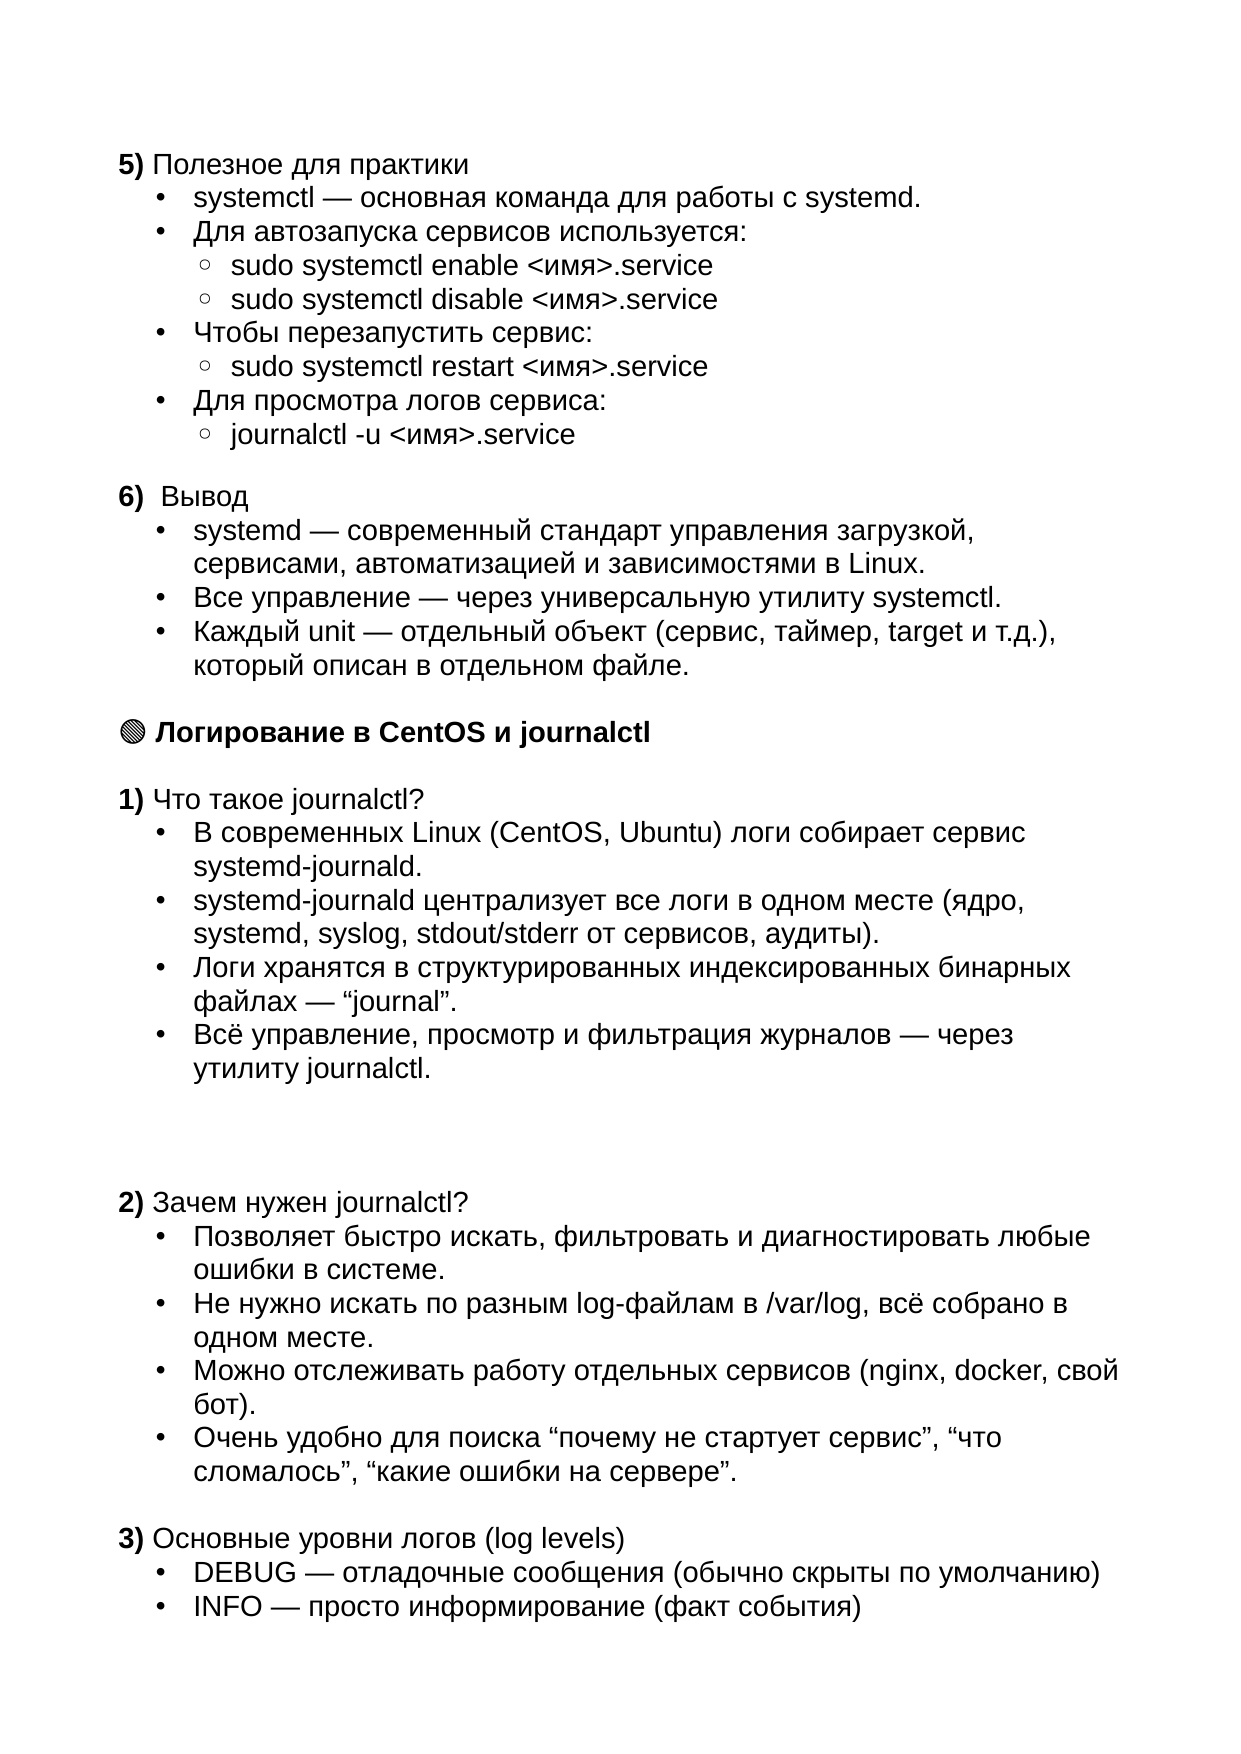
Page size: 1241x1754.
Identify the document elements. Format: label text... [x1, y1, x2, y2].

list Позволяет быстро искать, фильтровать и диагностировать любые ошибки в системе. [156, 1218, 1122, 1286]
list Не нужно искать по разным log-файлам в /var/log, всё собрано в одном месте. [156, 1286, 1122, 1353]
list Логи хранятся в структурированных индексированных бинарных файлах — “journal”. [156, 950, 1122, 1017]
list Чтобы перезапустить сервис: [156, 315, 1122, 349]
list Каждый unit — отдельный объект (сервис, таймер, target и т.д.), который описан в отдельном файле. [156, 614, 1122, 681]
list systemd-journald централизует все логи в одном месте (ядро, systemd, syslog, stdout/stderr от сервисов, аудиты). [156, 882, 1122, 950]
text 🟢 Логирование в CentOS и journalctl [118, 714, 1122, 748]
list DEBUG — отладочные сообщения (обычно скрыты по умолчанию) [156, 1555, 1122, 1588]
text 6) Вывод [118, 479, 1122, 513]
list sudo systemctl restart <имя>.service [193, 349, 1122, 383]
list Для просмотра логов сервиса: [156, 383, 1122, 417]
list В современных Linux (CentOS, Ubuntu) логи собирает сервис systemd-journald. [156, 815, 1122, 882]
text 5) Полезное для практики [118, 147, 1122, 180]
list sudo systemctl enable <имя>.service [193, 248, 1122, 282]
list Для автозапуска сервисов используется: [156, 214, 1122, 248]
list journalctl -u <имя>.service [193, 417, 1122, 450]
list Все управление — через универсальную утилиту systemctl. [156, 580, 1122, 614]
list systemctl — основная команда для работы с systemd. [156, 180, 1122, 214]
text 1) Что такое journalctl? [118, 782, 1122, 815]
list Можно отслеживать работу отдельных сервисов (nginx, docker, свой бот). [156, 1353, 1122, 1420]
text 2) Зачем нужен journalctl? [118, 1185, 1122, 1218]
list Очень удобно для поиска “почему не стартует сервис”, “что сломалось”, “какие ошибки на сервере”. [156, 1420, 1122, 1488]
list Всё управление, просмотр и фильтрация журналов — через утилиту journalctl. [156, 1017, 1122, 1084]
text 3) Основные уровни логов (log levels) [118, 1521, 1122, 1555]
list INFO — просто информирование (факт события) [156, 1588, 1122, 1622]
list sudo systemctl disable <имя>.service [193, 282, 1122, 315]
list systemd — современный стандарт управления загрузкой, сервисами, автоматизацией и зависимостями в Linux. [156, 513, 1122, 580]
